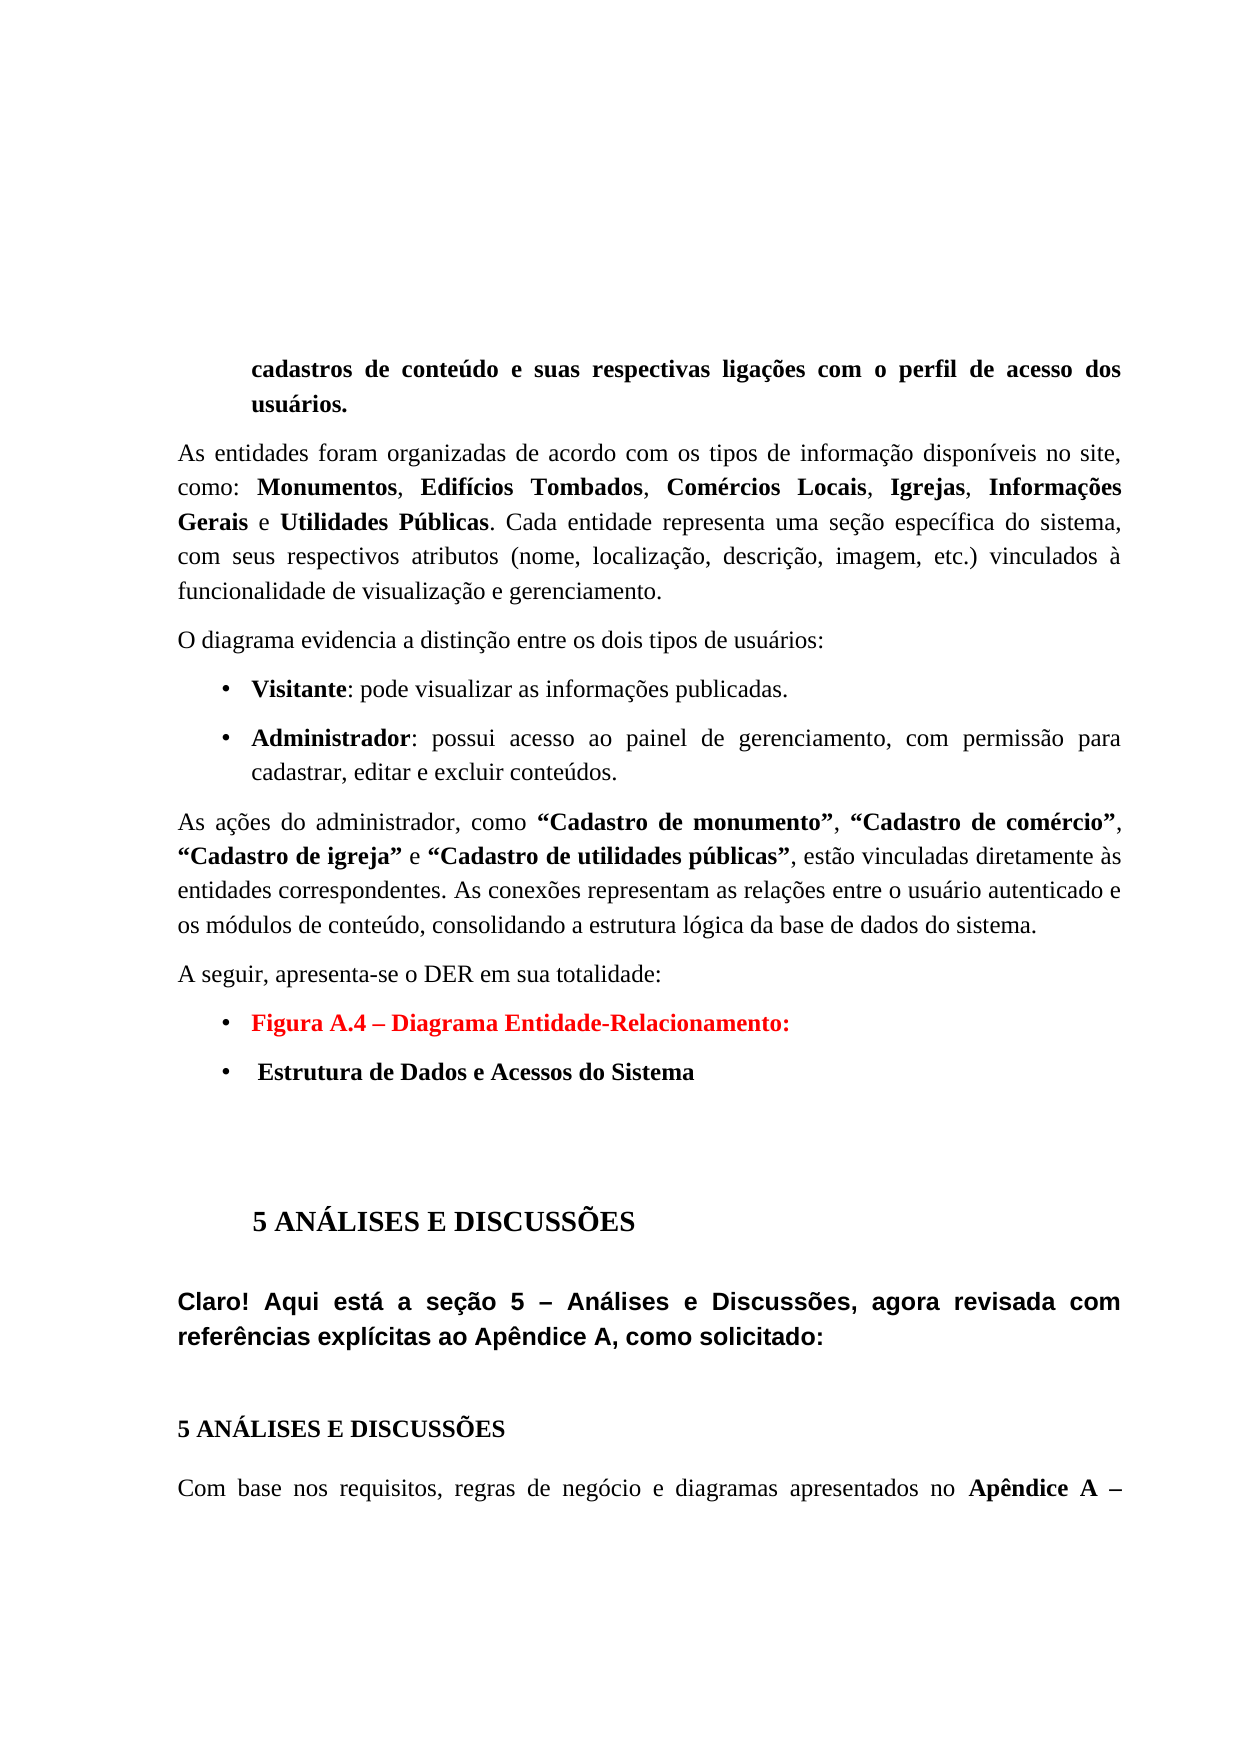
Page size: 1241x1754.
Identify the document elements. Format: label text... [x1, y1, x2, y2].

list Visitante: pode visualizar as informações publicadas. [222, 674, 1122, 703]
text As entidades foram organizadas de acordo com os tipos de informação disponíveis no site, como: Monumentos, Edifícios Tombados, Comércios Locais, Igrejas, Informações Gerais e Utilidades Públicas. Cada entidade representa uma seção específica do sistema, com seus respectivos atributos (nome, localização, descrição, imagem, etc.) vinculados à funcionalidade de visualização e gerenciamento. [177, 438, 1122, 604]
text As ações do administrador, como “Cadastro de monumento”, “Cadastro de comércio”, “Cadastro de igreja” e “Cadastro de utilidades públicas”, estão vinculadas diretamente às entidades correspondentes. As conexões representam as relações entre o usuário autenticado e os módulos de conteúdo, consolidando a estrutura lógica da base de dados do sistema. [177, 807, 1122, 939]
list cadastros de conteúdo e suas respectivas ligações com o perfil de acesso dos usuários. [222, 354, 1122, 418]
subtitle 5 ANÁLISES E DISCUSSÕES [177, 1414, 1122, 1443]
list Administrador: possui acesso ao painel de gerenciamento, com permissão para cadastrar, editar e excluir conteúdos. [222, 723, 1122, 786]
text Claro! Aqui está a seção 5 – Análises e Discussões, agora revisada com referências explícitas ao Apêndice A, como solicitado: [177, 1287, 1122, 1350]
subtitle 5 ANÁLISES E DISCUSSÕES [215, 1204, 1122, 1238]
list Estrutura de Dados e Acessos do Sistema [222, 1057, 1122, 1086]
text Com base nos requisitos, regras de negócio e diagramas apresentados no Apêndice A – [177, 1473, 1122, 1501]
text O diagrama evidencia a distinção entre os dois tipos de usuários: [177, 625, 1122, 654]
list Figura A.4 – Diagrama Entidade-Relacionamento: [222, 1008, 1122, 1037]
text A seguir, apresenta-se o DER em sua totalidade: [177, 959, 1122, 988]
